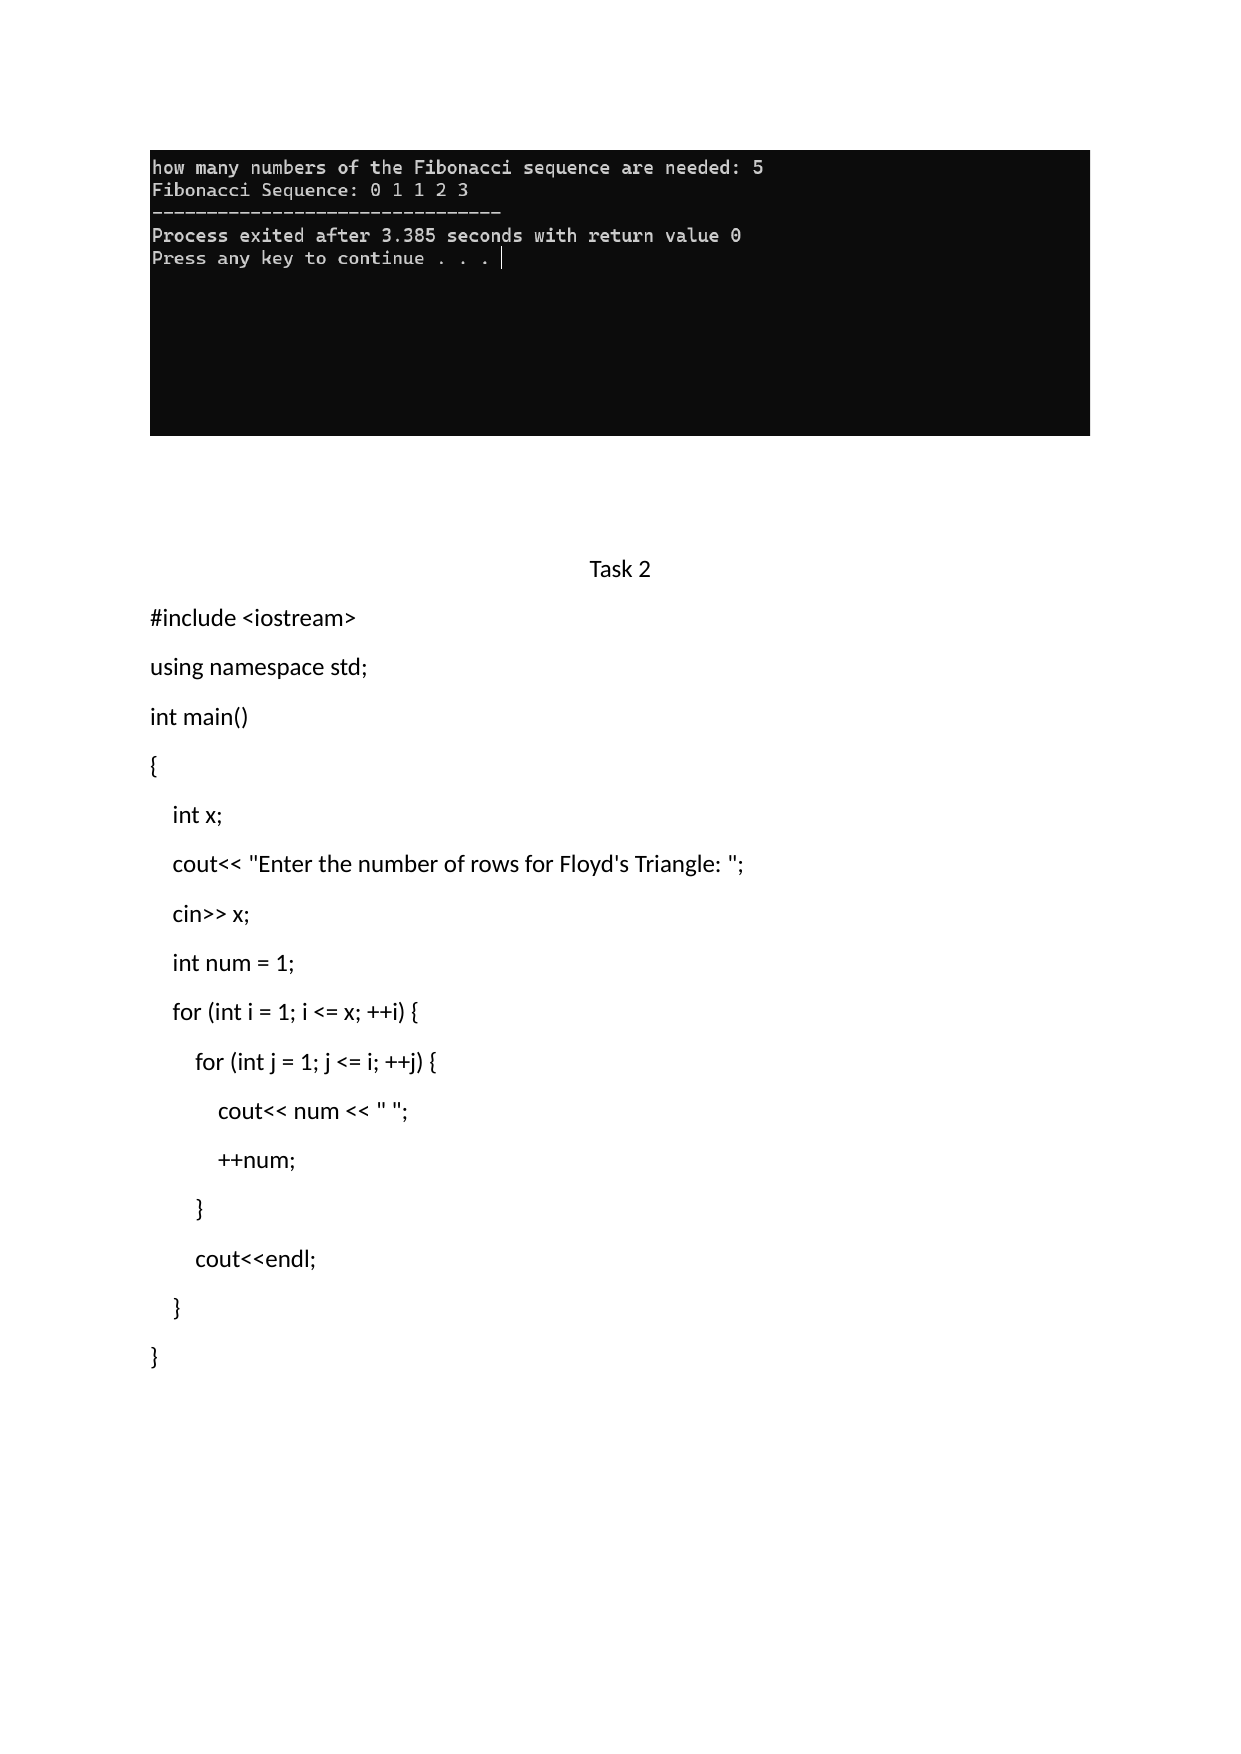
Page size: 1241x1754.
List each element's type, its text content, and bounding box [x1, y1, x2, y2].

text for (int j = 1; j <= i; ++j) { [150, 1046, 1090, 1076]
text cout<< num << " "; [150, 1095, 1090, 1125]
text Task 2 [150, 553, 1090, 583]
text cout<<endl; [150, 1243, 1090, 1273]
text ++num; [150, 1144, 1090, 1175]
text } [150, 1341, 1090, 1372]
text #include <iostream> [150, 602, 1090, 633]
text using namespace std; [150, 651, 1090, 682]
text int num = 1; [150, 947, 1090, 978]
text } [150, 1193, 1090, 1224]
text cout<< "Enter the number of rows for Floyd's Triangle: "; [150, 848, 1090, 879]
text } [150, 1292, 1090, 1322]
text for (int i = 1; i <= x; ++i) { [150, 996, 1090, 1027]
text cin>> x; [150, 898, 1090, 928]
text { [150, 750, 1090, 781]
text int main() [150, 701, 1090, 731]
text int x; [150, 799, 1090, 830]
